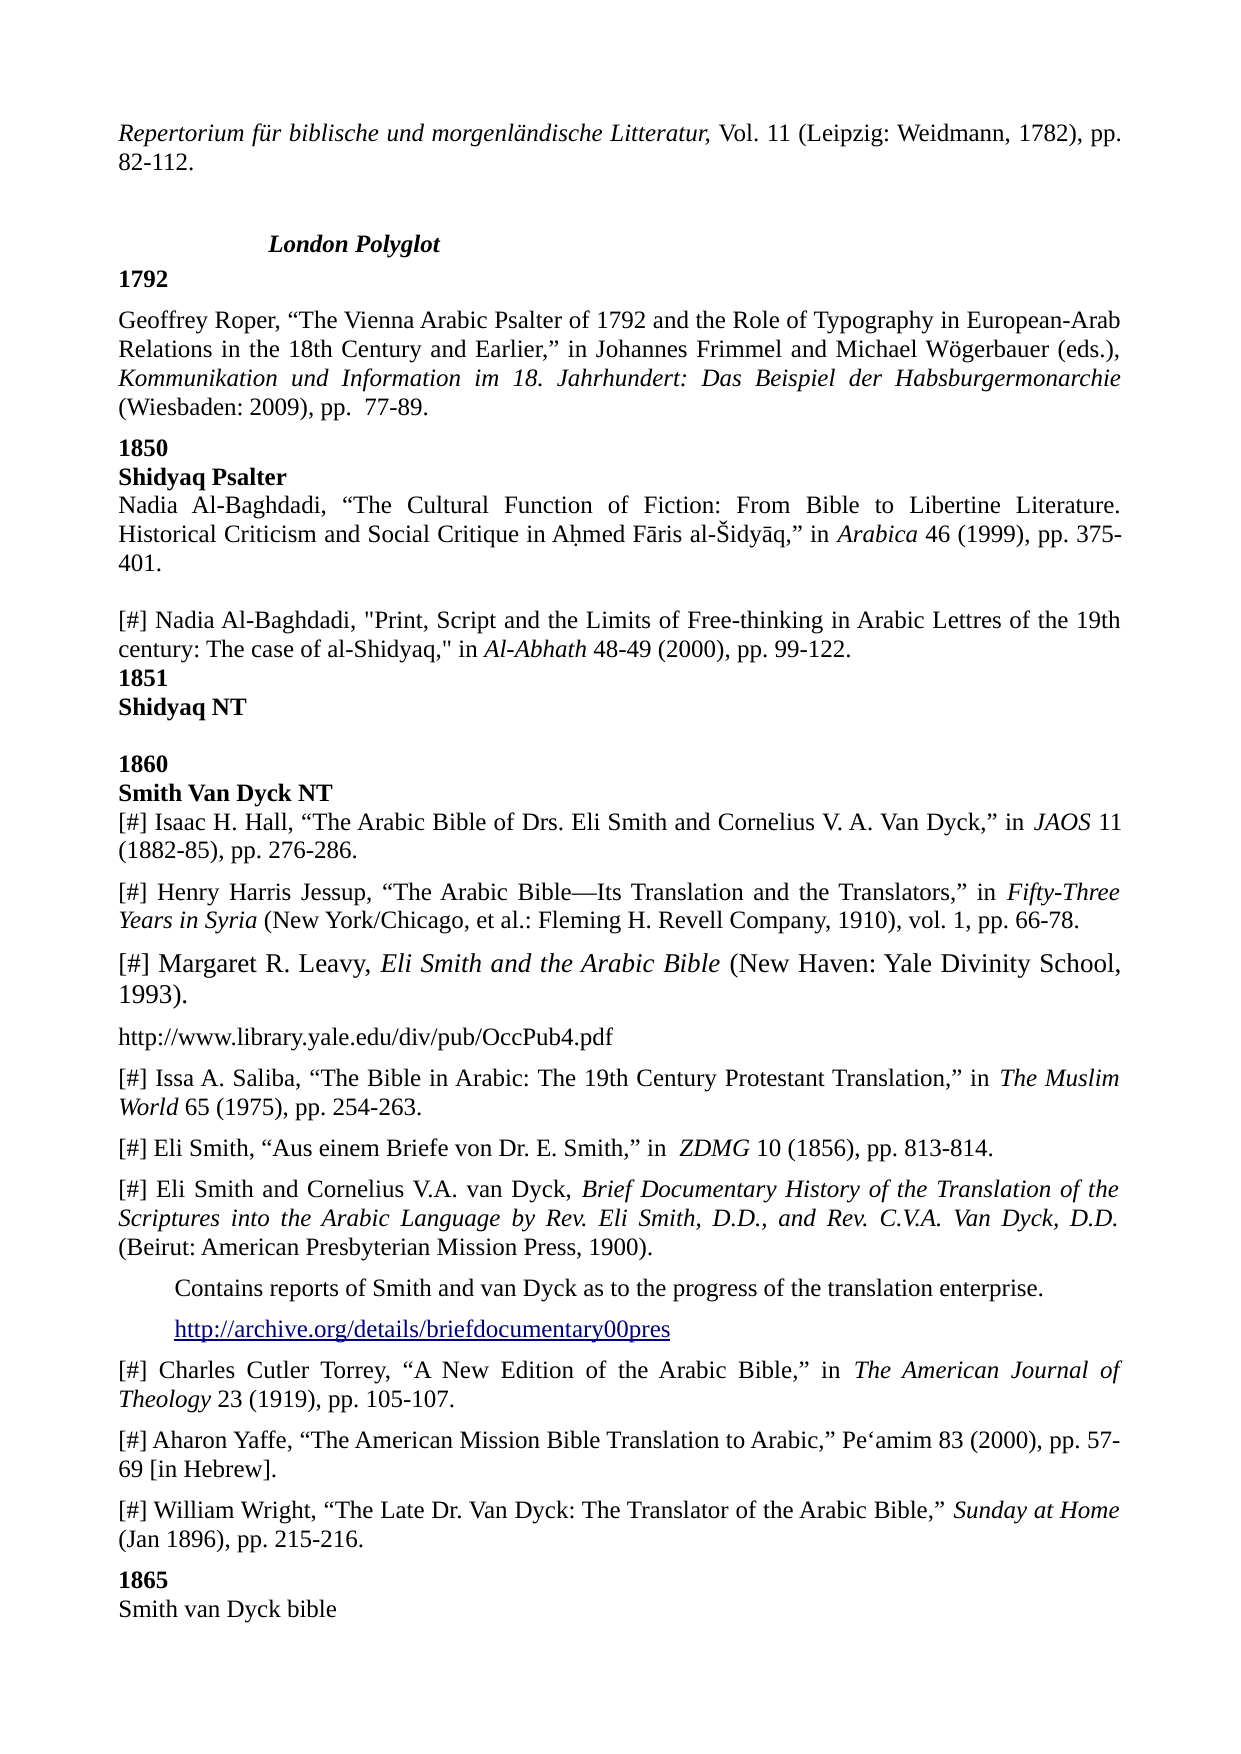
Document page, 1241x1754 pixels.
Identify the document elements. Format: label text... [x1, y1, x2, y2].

text Geoffrey Roper, “The Vienna Arabic Psalter of 1792 and the Role of Typography in European-Arab Relations in the 18th Century and Earlier,” in Johannes Frimmel and Michael Wögerbauer (eds.), Kommunikation und Information im 18. Jahrhundert: Das Beispiel der Habsburgermonarchie (Wiesbaden: 2009), pp. 77-89. [118, 306, 1122, 421]
text 1850 [118, 433, 1122, 462]
text 1792 [118, 264, 1122, 293]
text Shidyaq Psalter [118, 462, 1122, 491]
text [#] Aharon Yaffe, “The American Mission Bible Translation to Arabic,” Pe‘amim 83 (2000), pp. 57-69 [in Hebrew]. [118, 1425, 1122, 1483]
text [#] Nadia Al-Baghdadi, "Print, Script and the Limits of Free-thinking in Arabic Lettres of the 19th century: The case of al-Shidyaq," in Al-Abhath 48-49 (2000), pp. 99-122. [118, 606, 1122, 663]
text 1860 [118, 749, 1122, 778]
text http://www.library.yale.edu/div/pub/OccPub4.pdf [118, 1022, 1122, 1050]
text Smith van Dyck bible [118, 1594, 1122, 1623]
text [#] Isaac H. Hall, “The Arabic Bible of Drs. Eli Smith and Cornelius V. A. Van Dyck,” in JAOS 11 (1882-85), pp. 276-286. [118, 807, 1122, 864]
text [#] Margaret R. Leavy, Eli Smith and the Arabic Bible (New Haven: Yale Divinity School, 1993). [118, 947, 1122, 1009]
text [#] Charles Cutler Torrey, “A New Edition of the Arabic Bible,” in The American Journal of Theology 23 (1919), pp. 105-107. [118, 1355, 1122, 1413]
text Repertorium für biblische und morgenländische Litteratur, Vol. 11 (Leipzig: Weidmann, 1782), pp. 82-112. [118, 118, 1122, 176]
text [#] Eli Smith, “Aus einem Briefe von Dr. E. Smith,” in ZDMG 10 (1856), pp. 813-814. [118, 1133, 1122, 1162]
text http://archive.org/details/briefdocumentary00pres [174, 1314, 1122, 1343]
text [#] William Wright, “The Late Dr. Van Dyck: The Translator of the Arabic Bible,” Sunday at Home (Jan 1896), pp. 215-216. [118, 1495, 1122, 1553]
text 1851 [118, 663, 1122, 692]
text Shidyaq NT [118, 692, 1122, 721]
text Contains reports of Smith and van Dyck as to the progress of the translation enterprise. [174, 1273, 1122, 1302]
text Nadia Al-Baghdadi, “The Cultural Function of Fiction: From Bible to Libertine Literature. Historical Criticism and Social Critique in Aḥmed Fāris al-Šidyāq,” in Arabica 46 (1999), pp. 375-401. [118, 491, 1122, 577]
text Smith Van Dyck NT [118, 778, 1122, 807]
subtitle London Polyglot [268, 229, 1122, 258]
text [#] Issa A. Saliba, “The Bible in Arabic: The 19th Century Protestant Translation,” in The Muslim World 65 (1975), pp. 254-263. [118, 1063, 1122, 1120]
text 1865 [118, 1565, 1122, 1594]
text [#] Eli Smith and Cornelius V.A. van Dyck, Brief Documentary History of the Translation of the Scriptures into the Arabic Language by Rev. Eli Smith, D.D., and Rev. C.V.A. Van Dyck, D.D. (Beirut: American Presbyterian Mission Press, 1900). [118, 1174, 1122, 1260]
text [#] Henry Harris Jessup, “The Arabic Bible—Its Translation and the Translators,” in Fifty-Three Years in Syria (New York/Chicago, et al.: Fleming H. Revell Company, 1910), vol. 1, pp. 66-78. [118, 877, 1122, 934]
